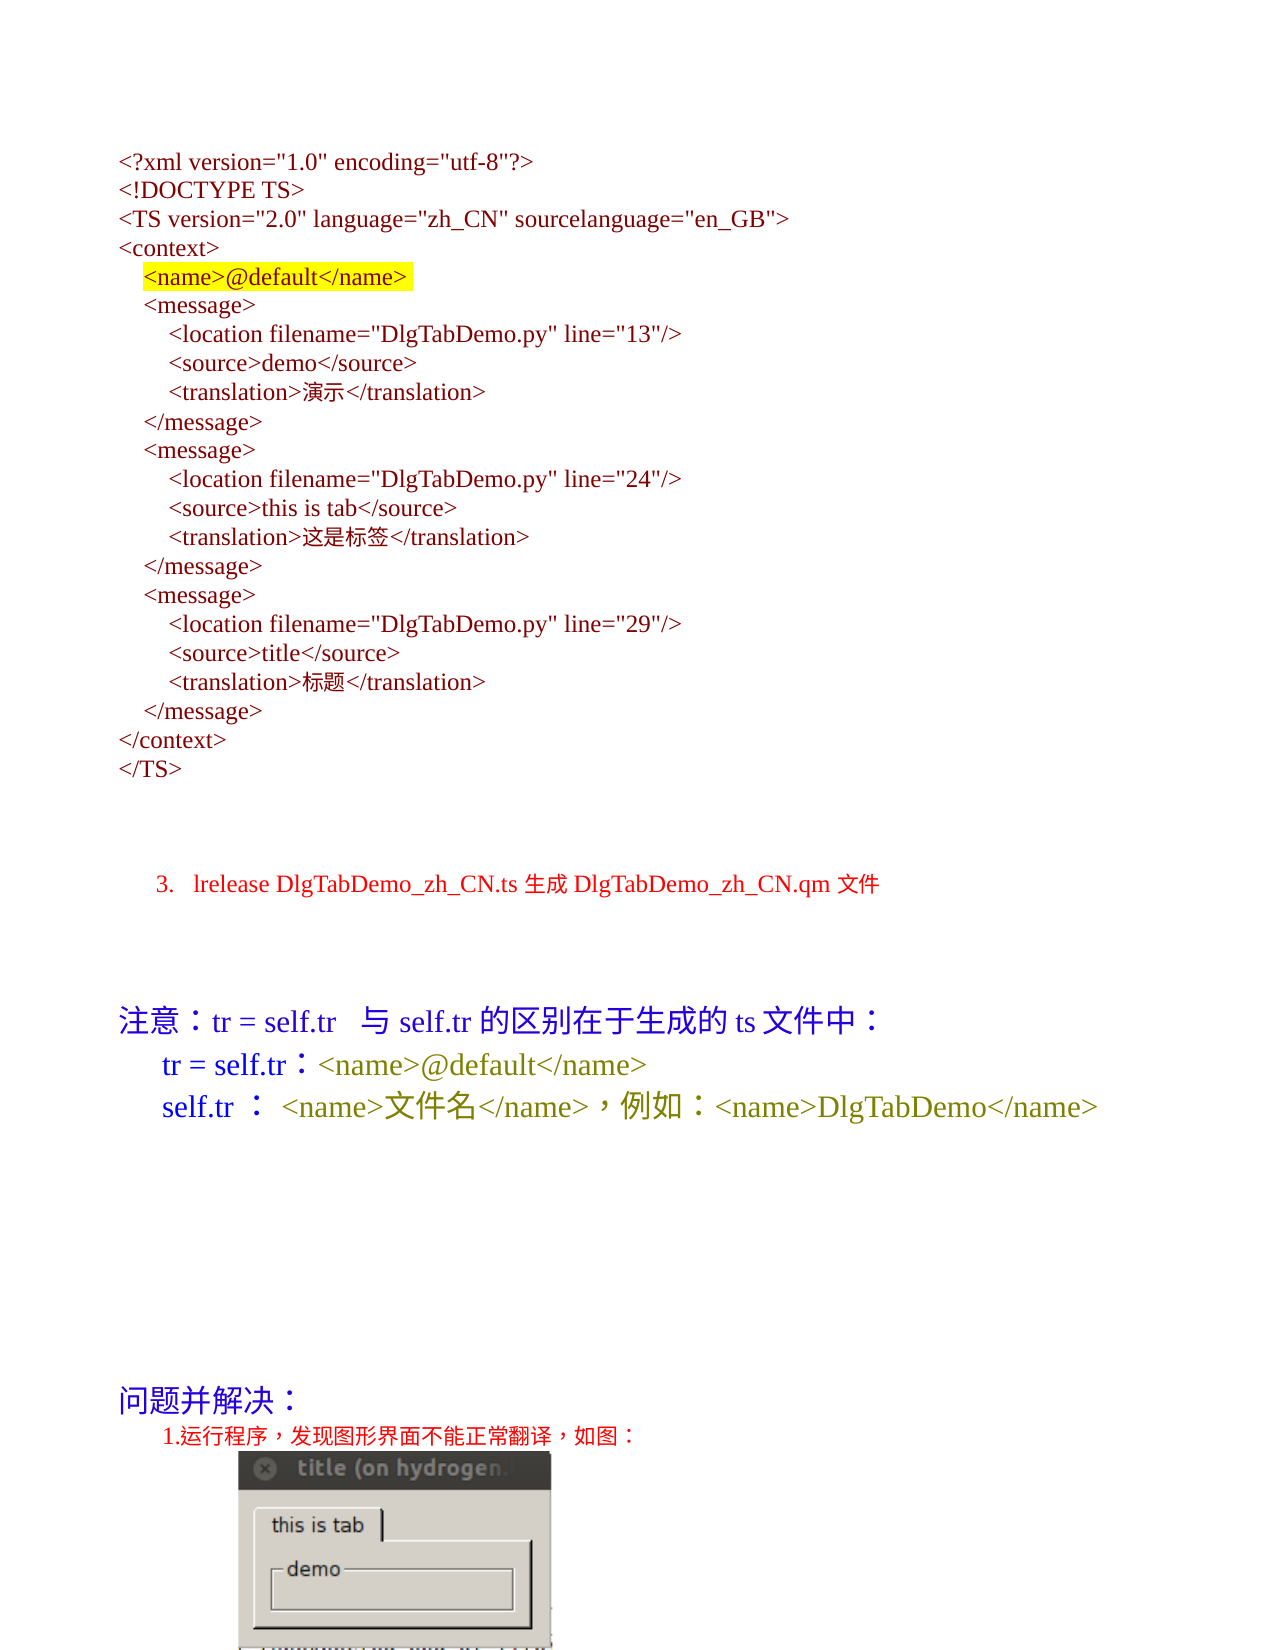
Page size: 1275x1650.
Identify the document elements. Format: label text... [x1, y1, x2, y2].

text <location filename="DlgTabDemo.py" line="24"/> [118, 464, 1157, 493]
text </message> [118, 696, 1157, 725]
text <location filename="DlgTabDemo.py" line="13"/> [118, 319, 1157, 348]
text tr = self.tr：<name>@default</name> [118, 1042, 1157, 1084]
text <TS version="2.0" language="zh_CN" sourcelanguage="en_GB"> [118, 204, 1157, 233]
text <translation>演示</translation> [118, 377, 1157, 407]
text </message> [118, 551, 1157, 580]
list lrelease DlgTabDemo_zh_CN.ts 生成 DlgTabDemo_zh_CN.qm 文件 [156, 869, 1157, 898]
text self.tr ： <name>文件名</name>，例如：<name>DlgTabDemo</name> [118, 1084, 1157, 1127]
text </TS> [118, 754, 1157, 782]
text <message> [118, 435, 1157, 464]
text <name>@default</name> [118, 262, 1157, 291]
text </context> [118, 725, 1157, 754]
text <source>this is tab</source> [118, 493, 1157, 522]
picture [238, 1451, 553, 1650]
text <translation>标题</translation> [118, 666, 1157, 696]
text <message> [118, 291, 1157, 319]
text <source>title</source> [118, 638, 1157, 666]
text <message> [118, 580, 1157, 609]
text 注意：tr = self.tr 与 self.tr 的区别在于生成的ts文件中： [118, 999, 1157, 1042]
text <?xml version="1.0" encoding="utf-8"?> [118, 147, 1157, 176]
text 1.运行程序，发现图形界面不能正常翻译，如图： [118, 1421, 1157, 1451]
text <location filename="DlgTabDemo.py" line="29"/> [118, 609, 1157, 638]
text </message> [118, 407, 1157, 435]
text <translation>这是标签</translation> [118, 522, 1157, 551]
text <context> [118, 233, 1157, 262]
text <source>demo</source> [118, 348, 1157, 377]
text 问题并解决： [118, 1378, 1157, 1421]
text <!DOCTYPE TS> [118, 176, 1157, 204]
